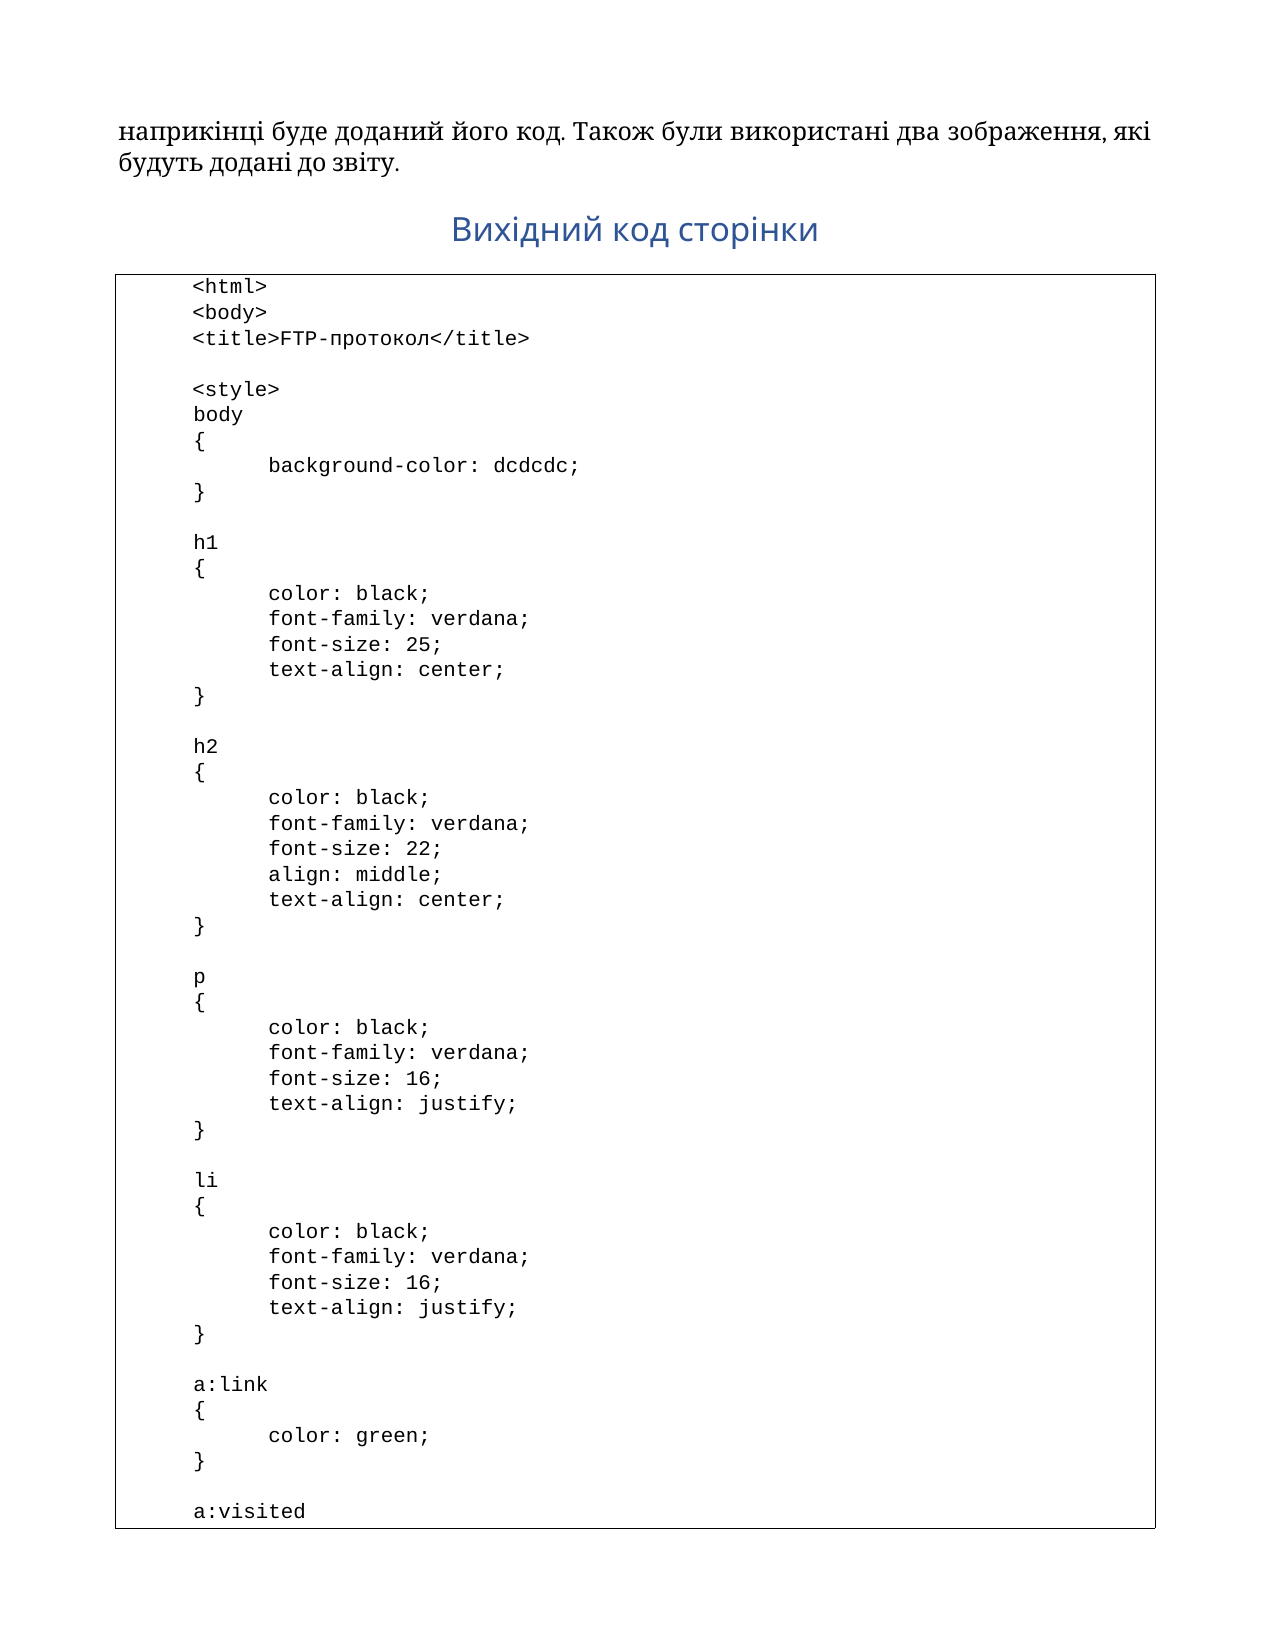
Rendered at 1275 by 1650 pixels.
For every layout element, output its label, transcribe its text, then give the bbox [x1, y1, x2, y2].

text } [116, 911, 1155, 938]
text } [116, 1447, 1155, 1474]
text { [116, 1192, 1155, 1218]
text наприкінці буде доданий його код. Також були використані два зображення, які будуть додані до звіту. [118, 118, 1152, 178]
text } [116, 1320, 1155, 1347]
text { [116, 427, 1155, 452]
text a:link [116, 1371, 1155, 1396]
text <title>FTP-протокол</title> [116, 324, 1155, 351]
text { [116, 1396, 1155, 1422]
text { [116, 758, 1155, 784]
text font-size: 16; [116, 1269, 1155, 1294]
text background-color: dcdcdc; [116, 452, 1155, 478]
text a:visited [116, 1498, 1155, 1528]
text h2 [116, 733, 1155, 758]
text font-size: 25; [116, 631, 1155, 656]
text text-align: center; [116, 656, 1155, 682]
text text-align: justify; [116, 1090, 1155, 1116]
text color: black; [116, 784, 1155, 809]
text li [116, 1167, 1155, 1192]
text text-align: center; [116, 886, 1155, 911]
text } [116, 682, 1155, 708]
text font-family: verdana; [116, 809, 1155, 835]
text } [116, 478, 1155, 504]
text text-align: justify; [116, 1294, 1155, 1320]
text <html> [116, 275, 1155, 299]
text { [116, 988, 1155, 1013]
text font-size: 16; [116, 1064, 1155, 1090]
text color: green; [116, 1422, 1155, 1447]
subtitle Вихідний код сторінки [118, 205, 1152, 251]
text <body> [116, 299, 1155, 324]
text p [116, 962, 1155, 988]
text font-family: verdana; [116, 605, 1155, 631]
text font-size: 22; [116, 835, 1155, 860]
text <style> [116, 376, 1155, 401]
text color: black; [116, 1218, 1155, 1243]
text body [116, 401, 1155, 427]
text h1 [116, 529, 1155, 554]
text color: black; [116, 580, 1155, 605]
text font-family: verdana; [116, 1039, 1155, 1064]
text } [116, 1116, 1155, 1142]
text align: middle; [116, 860, 1155, 886]
text font-family: verdana; [116, 1243, 1155, 1269]
text color: black; [116, 1013, 1155, 1039]
text { [116, 554, 1155, 580]
